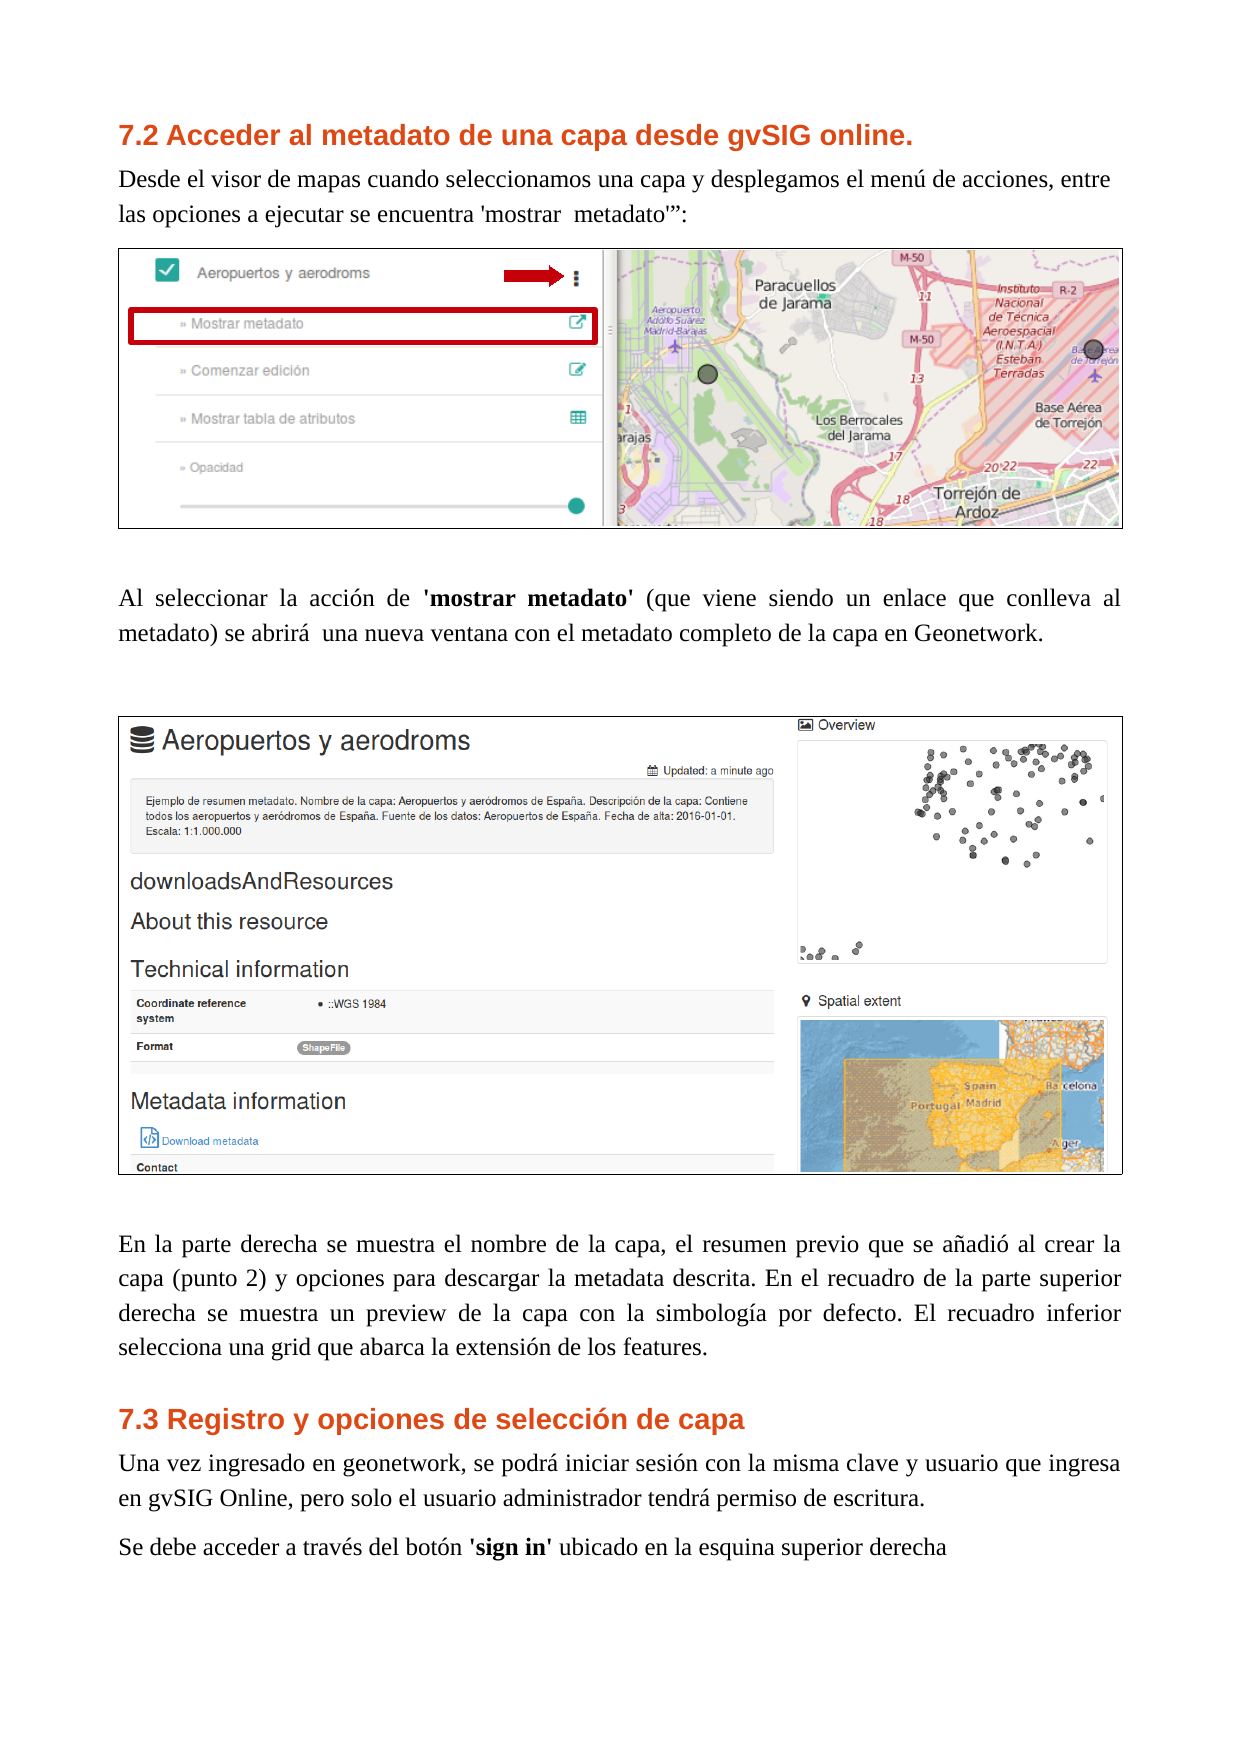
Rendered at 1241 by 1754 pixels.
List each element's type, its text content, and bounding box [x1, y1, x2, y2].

picture [121, 250, 1119, 526]
text Desde el visor de mapas cuando seleccionamos una capa y desplegamos el menú de acciones, entre las opciones a ejecutar se encuentra 'mostrar metadato'”: [118, 164, 1122, 227]
subtitle 7.3 Registro y opciones de selección de capa [118, 1402, 1122, 1436]
subtitle 7.2 Acceder al metadato de una capa desde gvSIG online. [118, 118, 1122, 152]
picture [121, 718, 1119, 1172]
text En la parte derecha se muestra el nombre de la capa, el resumen previo que se añadió al crear la capa (punto 2) y opciones para descargar la metadata descrita. En el recuadro de la parte superior derecha se muestra un preview de la capa con la simbología por defecto. El recuadro inferior selecciona una grid que abarca la extensión de los features. [118, 1229, 1122, 1361]
text Al seleccionar la acción de 'mostrar metadato' (que viene siendo un enlace que conlleva al metadato) se abrirá una nueva ventana con el metadato completo de la capa en Geonetwork. [118, 583, 1122, 647]
text Una vez ingresado en geonetwork, se podrá iniciar sesión con la misma clave y usuario que ingresa en gvSIG Online, pero solo el usuario administrador tendrá permiso de escritura. [118, 1448, 1122, 1512]
text Se debe acceder a través del botón 'sign in' ubicado en la esquina superior derecha [118, 1532, 1122, 1561]
